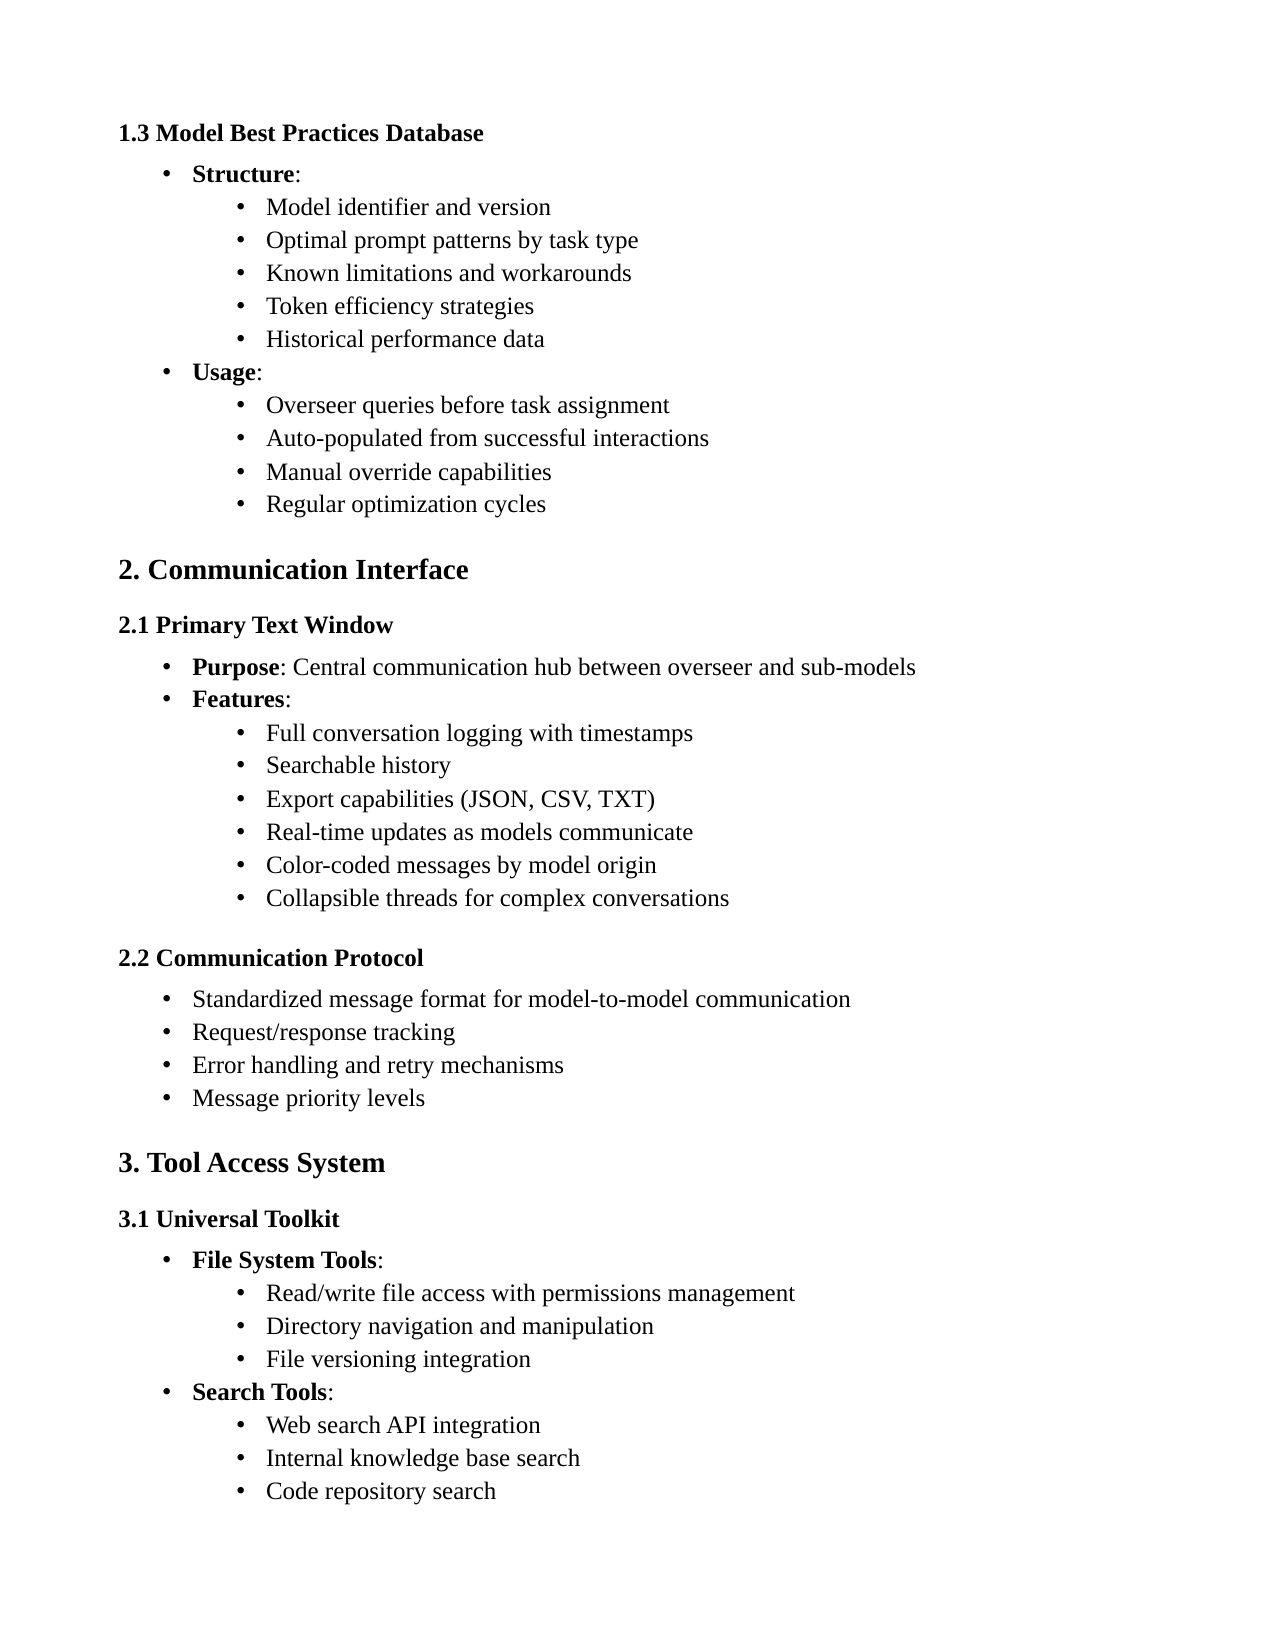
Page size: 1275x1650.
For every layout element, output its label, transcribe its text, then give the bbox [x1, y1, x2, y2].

list Manual override capabilities [236, 457, 1157, 485]
subtitle 2. Communication Interface [118, 552, 1157, 585]
list Structure: [162, 159, 1157, 188]
subtitle 2.2 Communication Protocol [118, 943, 1157, 972]
list Auto-populated from successful interactions [236, 423, 1157, 452]
list Searchable history [236, 751, 1157, 779]
list Read/write file access with permissions management [236, 1278, 1157, 1307]
list Token efficiency strategies [236, 291, 1157, 320]
subtitle 1.3 Model Best Practices Database [118, 118, 1157, 147]
list Message priority levels [162, 1083, 1157, 1112]
list Real-time updates as models communicate [236, 817, 1157, 845]
list File System Tools: [162, 1245, 1157, 1274]
list Purpose: Central communication hub between overseer and sub-models [162, 652, 1157, 680]
list Code repository search [236, 1476, 1157, 1505]
list Optimal prompt patterns by task type [236, 225, 1157, 254]
list Full conversation logging with timestamps [236, 718, 1157, 746]
list Web search API integration [236, 1410, 1157, 1439]
list Model identifier and version [236, 192, 1157, 221]
list Usage: [162, 357, 1157, 386]
list Internal knowledge base search [236, 1443, 1157, 1472]
list Standardized message format for model-to-model communication [162, 984, 1157, 1013]
list Request/response tracking [162, 1017, 1157, 1046]
list Export capabilities (JSON, CSV, TXT) [236, 784, 1157, 812]
subtitle 3. Tool Access System [118, 1145, 1157, 1179]
subtitle 2.1 Primary Text Window [118, 610, 1157, 639]
list Collapsible threads for complex conversations [236, 883, 1157, 911]
list Error handling and retry mechanisms [162, 1050, 1157, 1079]
list Known limitations and workarounds [236, 258, 1157, 287]
subtitle 3.1 Universal Toolkit [118, 1204, 1157, 1233]
list Overseer queries before task assignment [236, 391, 1157, 419]
list Historical performance data [236, 324, 1157, 353]
list Features: [162, 684, 1157, 713]
list Regular optimization cycles [236, 489, 1157, 518]
list Color-coded messages by model origin [236, 850, 1157, 878]
list Search Tools: [162, 1377, 1157, 1406]
list File versioning integration [236, 1344, 1157, 1373]
list Directory navigation and manipulation [236, 1311, 1157, 1340]
